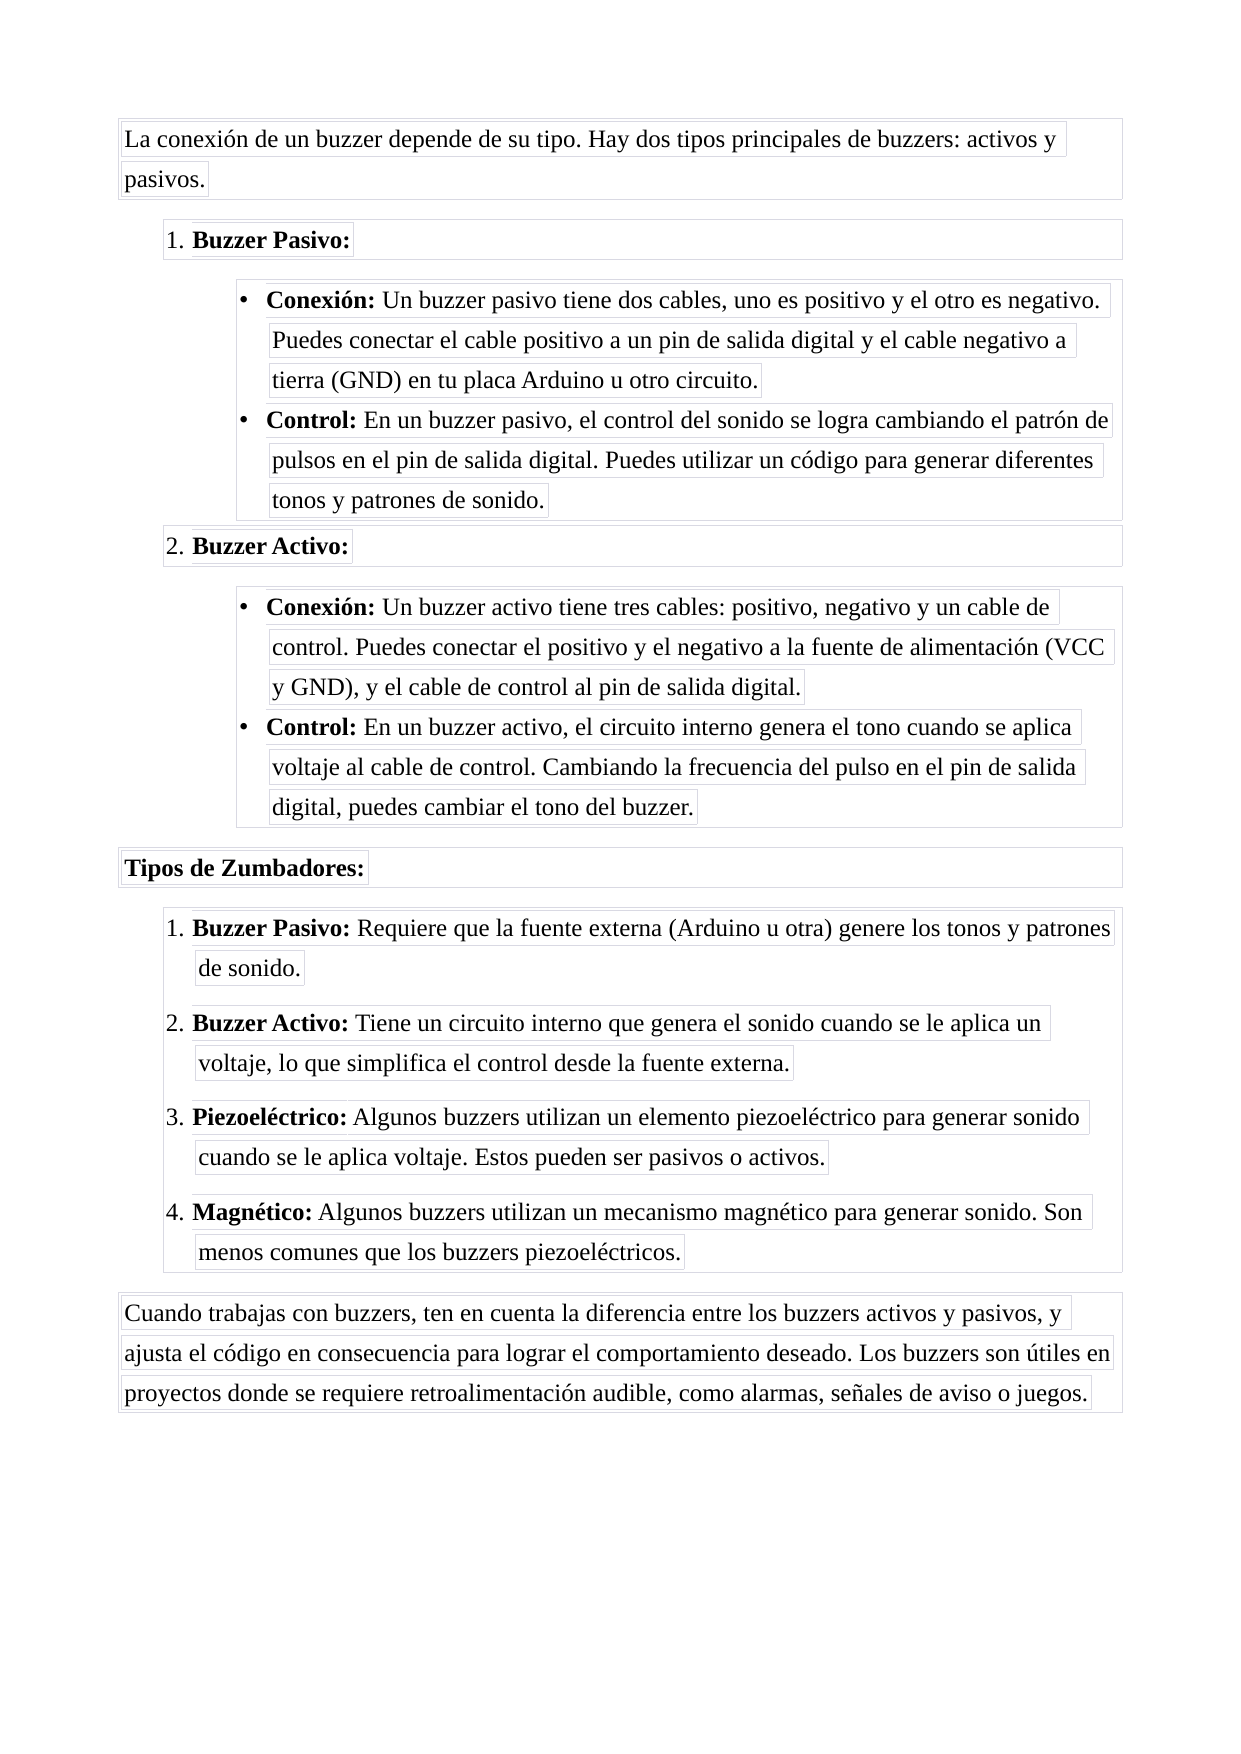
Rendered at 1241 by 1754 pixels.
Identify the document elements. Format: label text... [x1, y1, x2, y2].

list Buzzer Pasivo: [164, 220, 1122, 259]
text La conexión de un buzzer depende de su tipo. Hay dos tipos principales de buzzers: activos y pasivos. [119, 119, 1122, 199]
text Tipos de Zumbadores: [119, 848, 1122, 887]
list Magnético: Algunos buzzers utilizan un mecanismo magnético para generar sonido. Son menos comunes que los buzzers piezoeléctricos. [164, 1191, 1122, 1272]
list Control: En un buzzer activo, el circuito interno genera el tono cuando se aplica voltaje al cable de control. Cambiando la frecuencia del pulso en el pin de salida digital, puedes cambiar el tono del buzzer. [237, 706, 1122, 827]
list Buzzer Activo: [164, 526, 1122, 566]
list Buzzer Activo: Tiene un circuito interno que genera el sonido cuando se le aplica un voltaje, lo que simplifica el control desde la fuente externa. [164, 1002, 1122, 1080]
list Control: En un buzzer pasivo, el control del sonido se logra cambiando el patrón de pulsos en el pin de salida digital. Puedes utilizar un código para generar diferentes tonos y patrones de sonido. [237, 399, 1122, 520]
list Conexión: Un buzzer activo tiene tres cables: positivo, negativo y un cable de control. Puedes conectar el positivo y el negativo a la fuente de alimentación (VCC y GND), y el cable de control al pin de salida digital. [237, 587, 1122, 704]
list Buzzer Pasivo: Requiere que la fuente externa (Arduino u otra) genere los tonos y patrones de sonido. [164, 908, 1122, 985]
list Piezoeléctrico: Algunos buzzers utilizan un elemento piezoeléctrico para generar sonido cuando se le aplica voltaje. Estos pueden ser pasivos o activos. [164, 1096, 1122, 1174]
text Cuando trabajas con buzzers, ten en cuenta la diferencia entre los buzzers activos y pasivos, y ajusta el código en consecuencia para lograr el comportamiento deseado. Los buzzers son útiles en proyectos donde se requiere retroalimentación audible, como alarmas, señales de aviso o juegos. [119, 1293, 1122, 1412]
list Conexión: Un buzzer pasivo tiene dos cables, uno es positivo y el otro es negativo. Puedes conectar el cable positivo a un pin de salida digital y el cable negativo a tierra (GND) en tu placa Arduino u otro circuito. [237, 280, 1122, 397]
